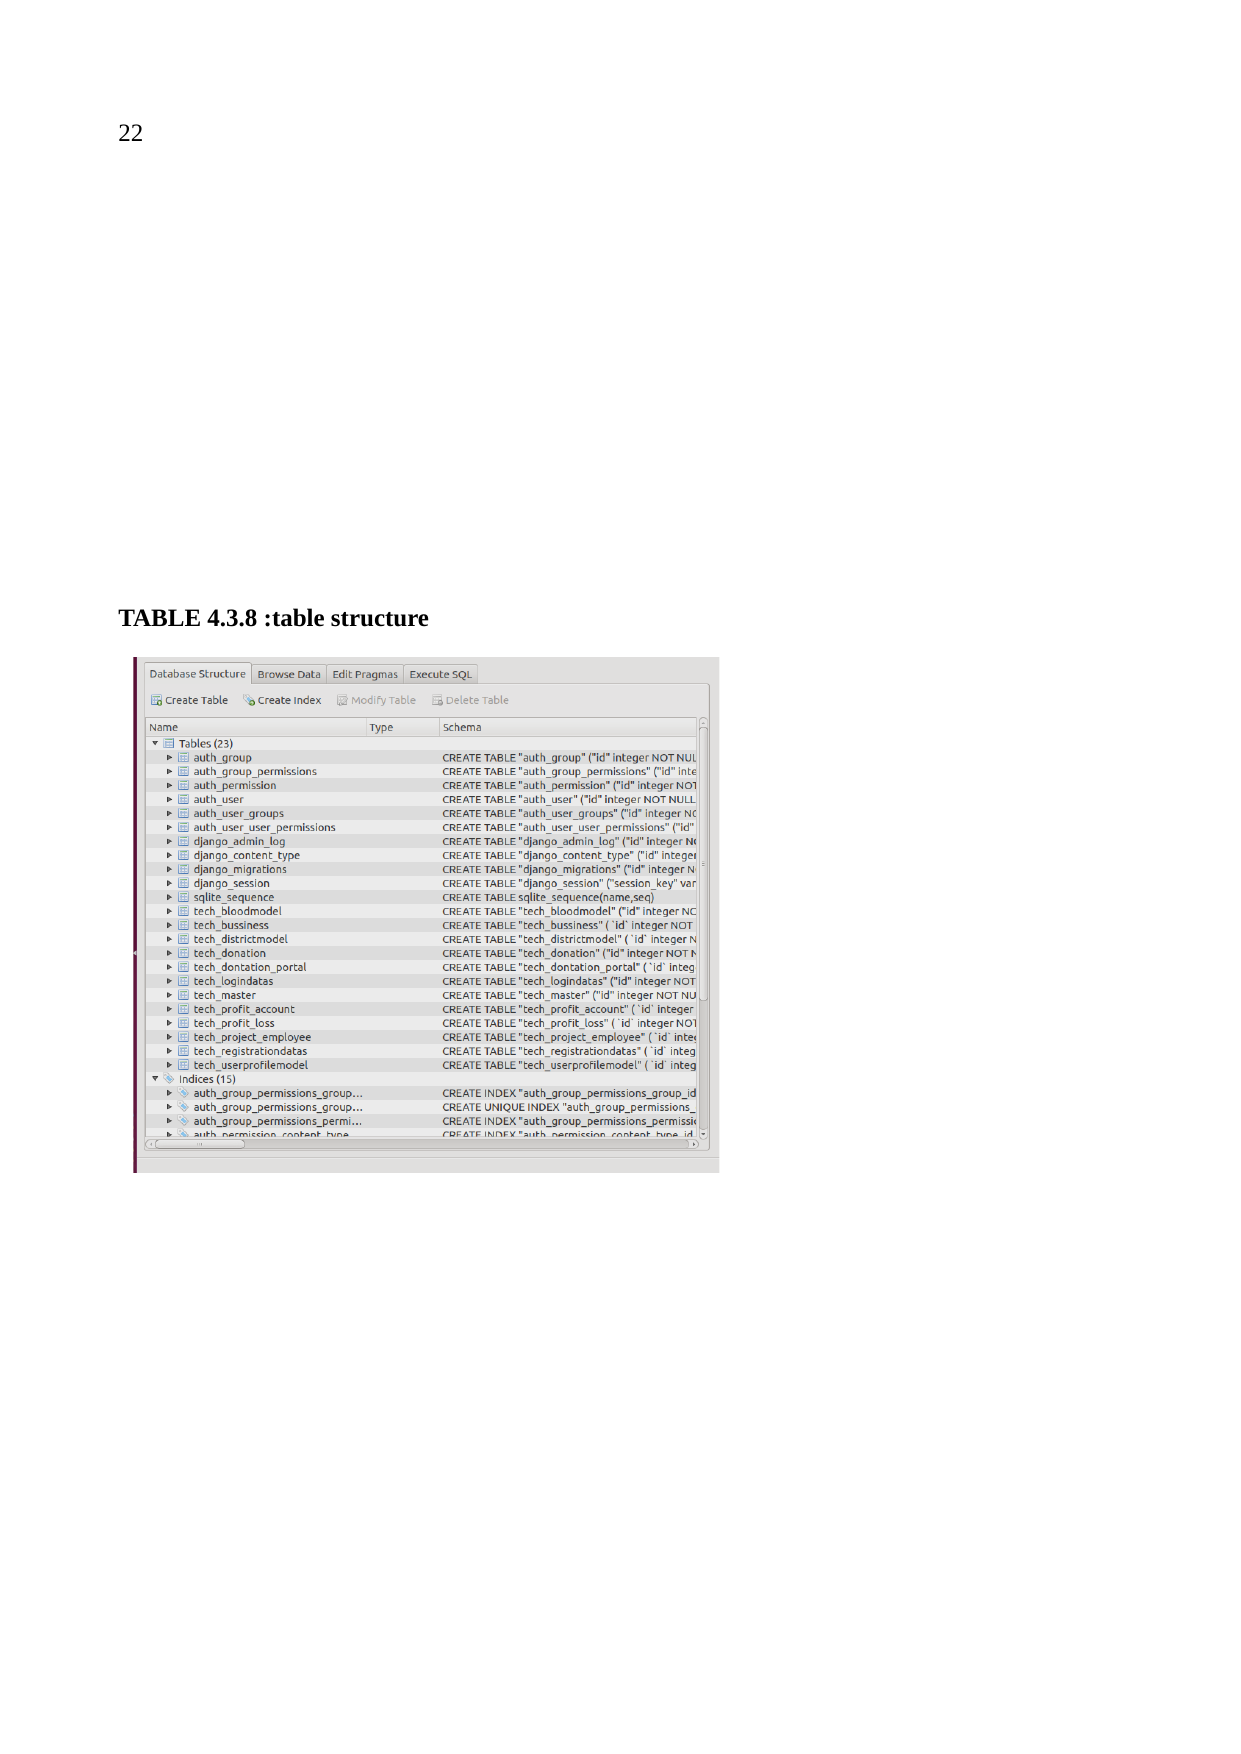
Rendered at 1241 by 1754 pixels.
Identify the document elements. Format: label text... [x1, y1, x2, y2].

picture [133, 657, 720, 1173]
text TABLE 4.3.8 :table structure [118, 603, 1122, 632]
